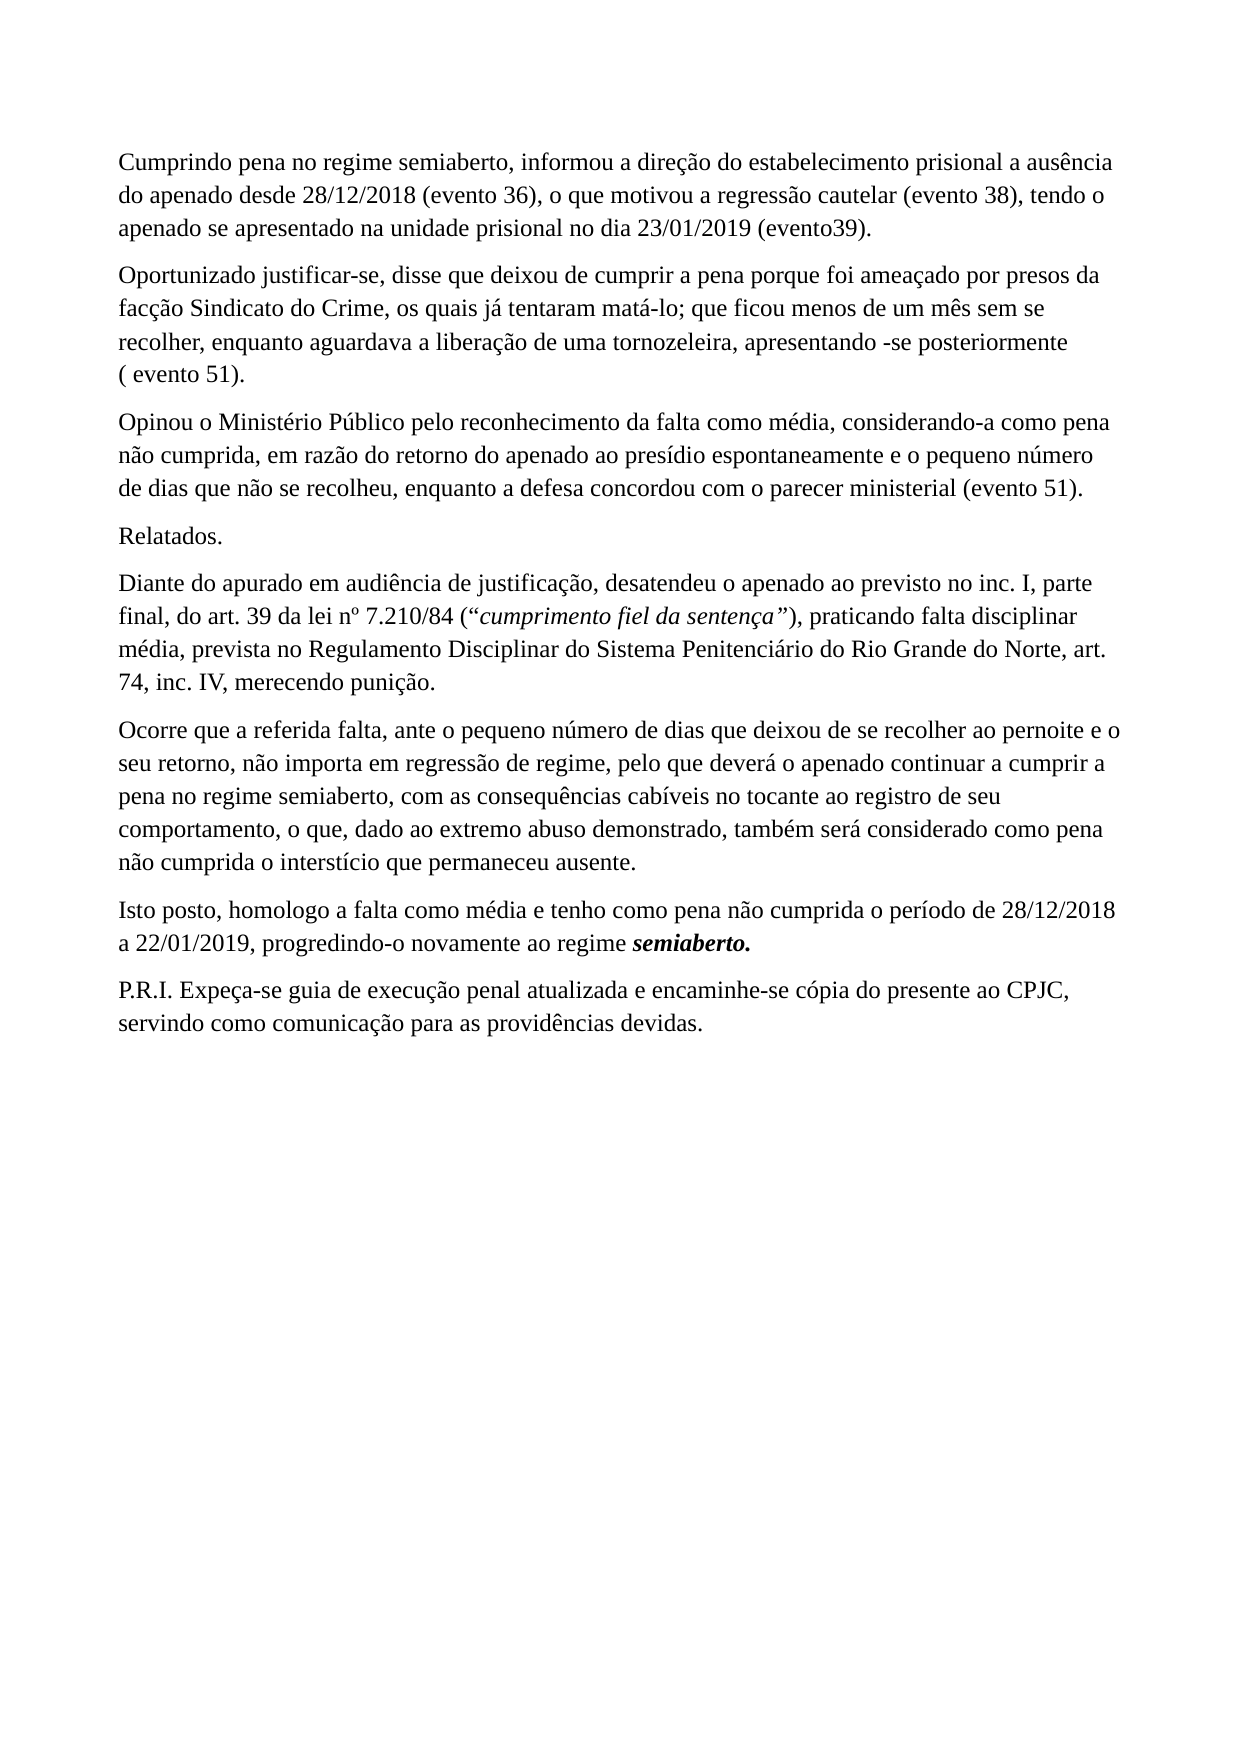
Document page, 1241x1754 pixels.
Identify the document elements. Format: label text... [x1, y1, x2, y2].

text Relatados. [118, 521, 1122, 549]
text Opinou o Ministério Público pelo reconhecimento da falta como média, considerando-a como pena não cumprida, em razão do retorno do apenado ao presídio espontaneamente e o pequeno número de dias que não se recolheu, enquanto a defesa concordou com o parecer ministerial (evento 51). [118, 407, 1122, 502]
text Diante do apurado em audiência de justificação, desatendeu o apenado ao previsto no inc. I, parte final, do art. 39 da lei nº 7.210/84 (“cumprimento fiel da sentença”), praticando falta disciplinar média, prevista no Regulamento Disciplinar do Sistema Penitenciário do Rio Grande do Norte, art. 74, inc. IV, merecendo punição. [118, 568, 1122, 696]
text P.R.I. Expeça-se guia de execução penal atualizada e encaminhe-se cópia do presente ao CPJC, servindo como comunicação para as providências devidas. [118, 975, 1122, 1037]
text Cumprindo pena no regime semiaberto, informou a direção do estabelecimento prisional a ausência do apenado desde 28/12/2018 (evento 36), o que motivou a regressão cautelar (evento 38), tendo o apenado se apresentado na unidade prisional no dia 23/01/2019 (evento39). [118, 147, 1122, 242]
text Isto posto, homologo a falta como média e tenho como pena não cumprida o período de 28/12/2018 a 22/01/2019, progredindo-o novamente ao regime semiaberto. [118, 895, 1122, 957]
text Ocorre que a referida falta, ante o pequeno número de dias que deixou de se recolher ao pernoite e o seu retorno, não importa em regressão de regime, pelo que deverá o apenado continuar a cumprir a pena no regime semiaberto, com as consequências cabíveis no tocante ao registro de seu comportamento, o que, dado ao extremo abuso demonstrado, também será considerado como pena não cumprida o interstício que permaneceu ausente. [118, 715, 1122, 876]
text Oportunizado justificar-se, disse que deixou de cumprir a pena porque foi ameaçado por presos da facção Sindicato do Crime, os quais já tentaram matá-lo; que ficou menos de um mês sem se recolher, enquanto aguardava a liberação de uma tornozeleira, apresentando -se posteriormente ( evento 51). [118, 261, 1122, 388]
